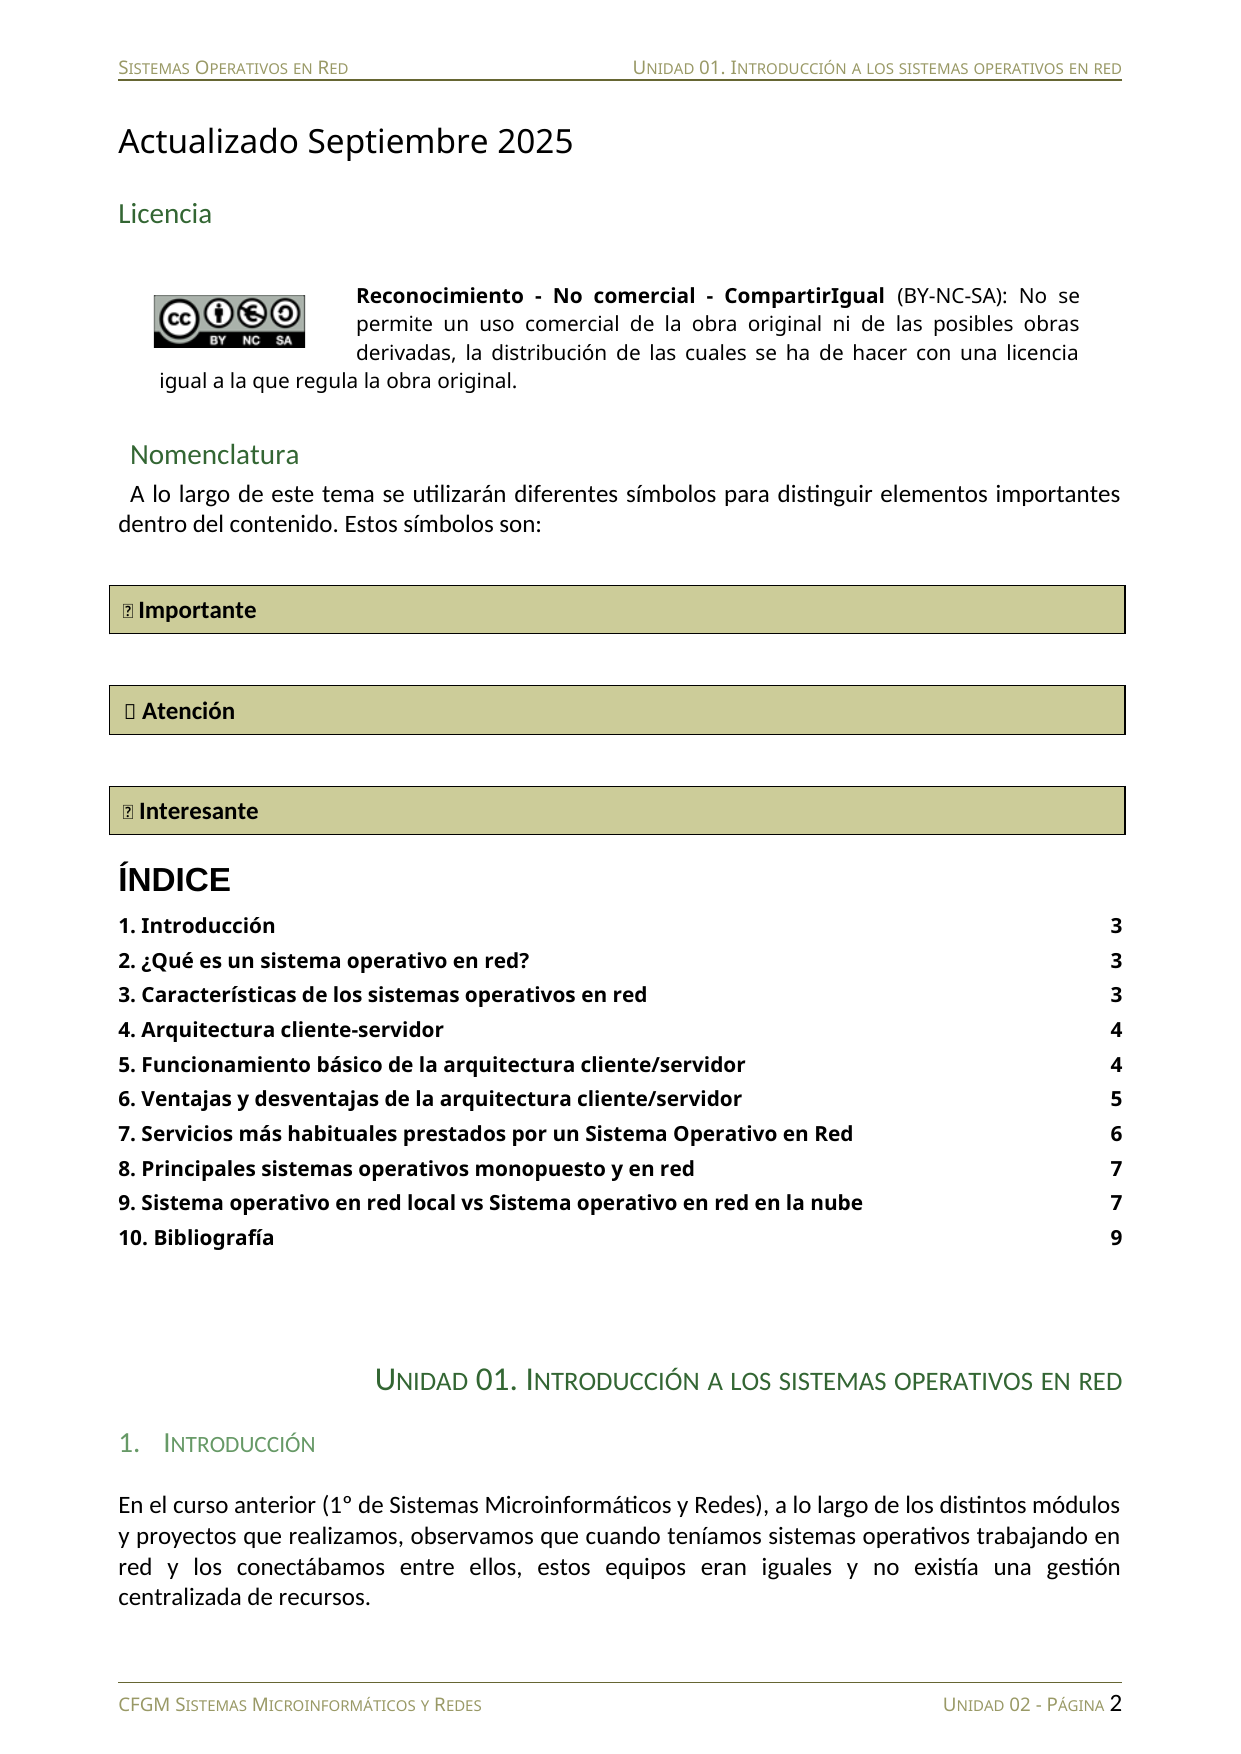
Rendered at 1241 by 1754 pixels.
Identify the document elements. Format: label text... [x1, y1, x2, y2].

text 3. Características de los sistemas operativos en red 3 [118, 980, 1122, 1009]
text Unidad 01. Introducción a los sistemas operativos en red [118, 1358, 1122, 1399]
text Licencia [118, 196, 1122, 231]
text 6. Ventajas y desventajas de la arquitectura cliente/servidor 5 [118, 1084, 1122, 1113]
text 4. Arquitectura cliente-servidor 4 [118, 1015, 1122, 1043]
text Actualizado Septiembre 2025 [118, 118, 1122, 163]
text 8. Principales sistemas operativos monopuesto y en red 7 [118, 1154, 1122, 1182]
text 2. ¿Qué es un sistema operativo en red? 3 [118, 946, 1122, 974]
subtitle Introducción [118, 1424, 1122, 1459]
text 💬 Interesante [110, 787, 1124, 834]
text A lo largo de este tema se utilizarán diferentes símbolos para distinguir elementos importantes dentro del contenido. Estos símbolos son: [118, 478, 1122, 539]
text 9. Sistema operativo en red local vs Sistema operativo en red en la nube 7 [118, 1188, 1122, 1217]
text ÍNDICE [118, 860, 1122, 898]
picture [153, 295, 306, 348]
text 10. Bibliografía 9 [118, 1223, 1122, 1252]
text Reconocimiento - No comercial - CompartirIgual (BY-NC-SA): No se permite un uso comercial de la obra original ni de las posibles obras derivadas, la distribución de las cuales se ha de hacer con una licencia igual a la que regula la obra original. [159, 281, 1080, 395]
text 📖 Importante [110, 586, 1124, 633]
text Nomenclatura [118, 436, 1122, 472]
text En el curso anterior (1º de Sistemas Microinformáticos y Redes), a lo largo de los distintos módulos y proyectos que realizamos, observamos que cuando teníamos sistemas operativos trabajando en red y los conectábamos entre ellos, estos equipos eran iguales y no existía una gestión centralizada de recursos. [118, 1489, 1122, 1612]
text 7. Servicios más habituales prestados por un Sistema Operativo en Red 6 [118, 1119, 1122, 1148]
text ❕ Atención [110, 686, 1124, 734]
text 1. Introducción 3 [118, 911, 1122, 939]
text 5. Funcionamiento básico de la arquitectura cliente/servidor 4 [118, 1050, 1122, 1078]
